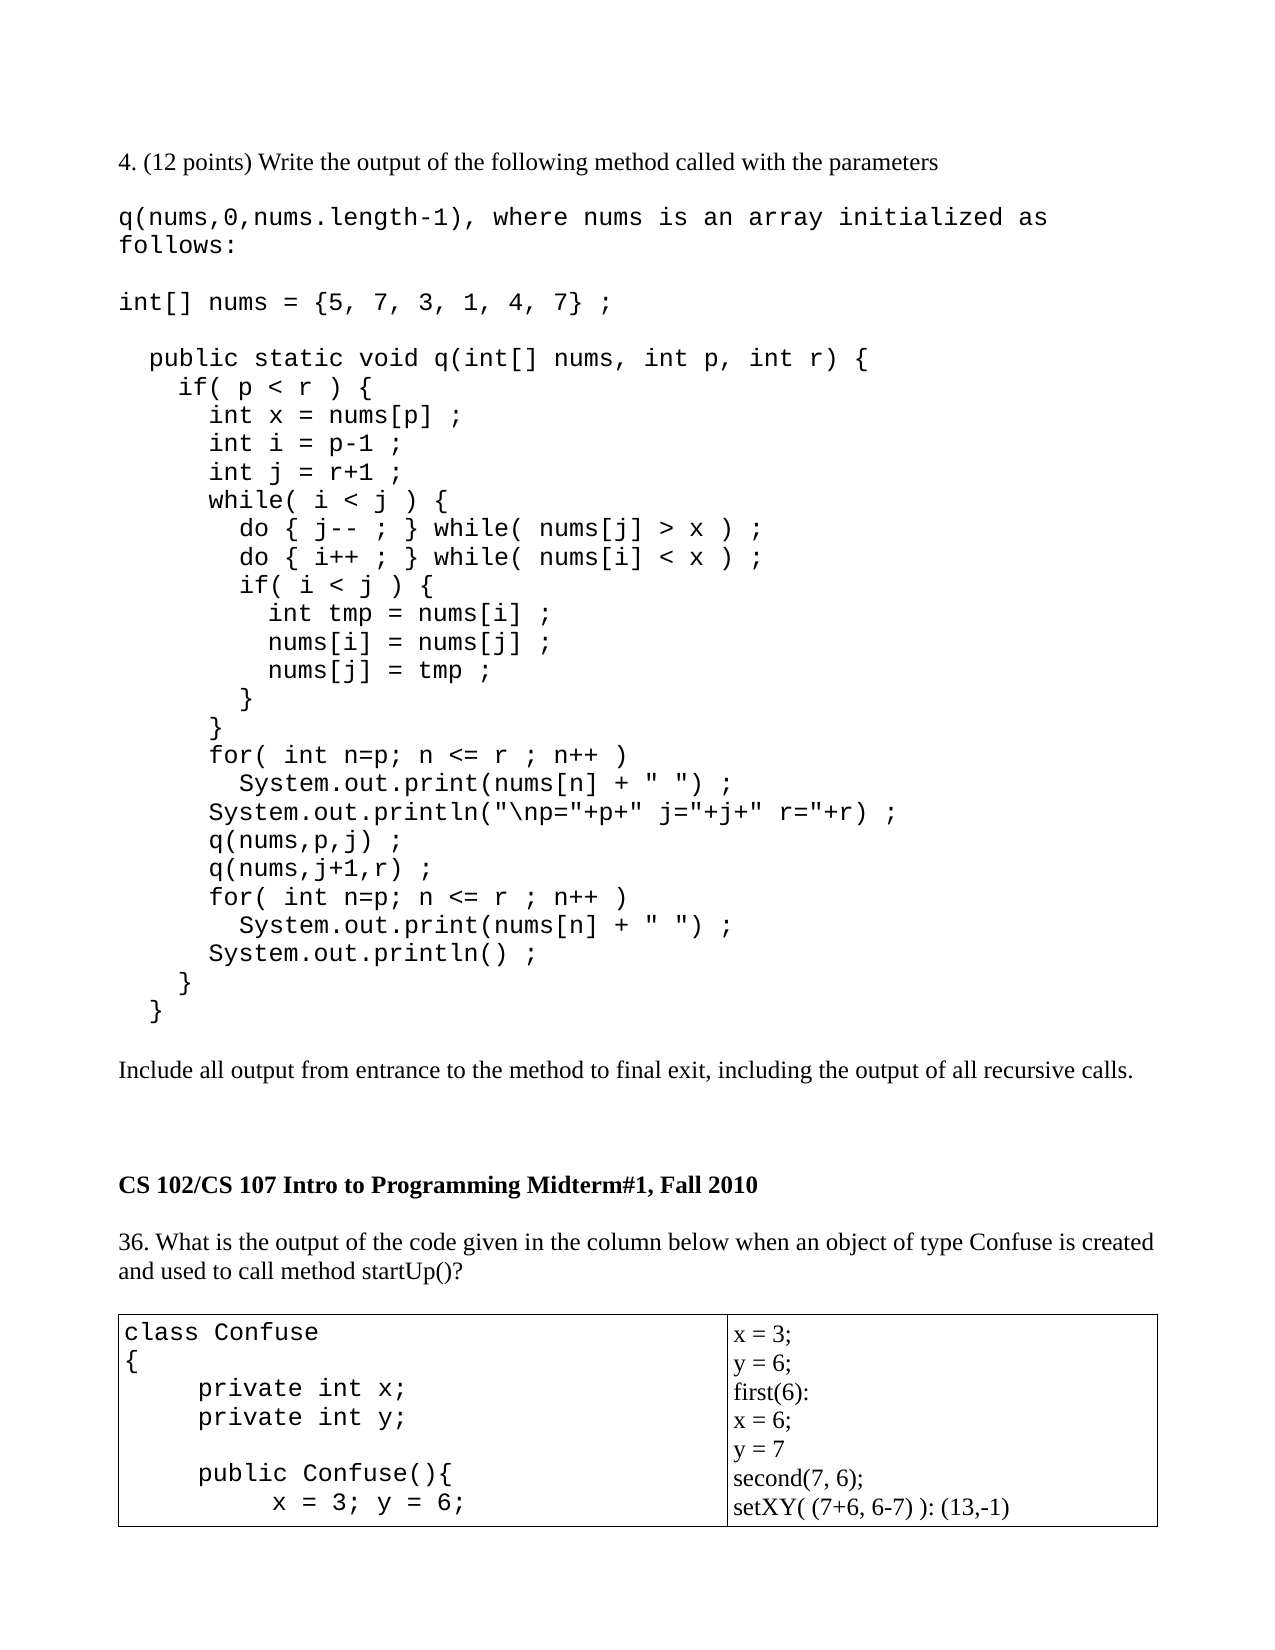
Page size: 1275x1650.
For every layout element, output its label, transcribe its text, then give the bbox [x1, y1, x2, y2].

text int j = r+1 ; [118, 459, 1157, 488]
text 36. What is the output of the code given in the column below when an object of type Confuse is created and used to call method startUp()? [118, 1227, 1157, 1285]
text if( i < j ) { [118, 573, 1157, 601]
text q(nums,0,nums.length-1), where nums is an array initialized as follows: [118, 204, 1157, 261]
text do { i++ ; } while( nums[i] < x ) ; [118, 544, 1157, 573]
text Include all output from entrance to the method to final exit, including the output of all recursive calls. [118, 1055, 1157, 1083]
text do { j-- ; } while( nums[j] > x ) ; [118, 516, 1157, 544]
text 4. (12 points) Write the output of the following method called with the parameters [118, 147, 1157, 176]
text System.out.print(nums[n] + " ") ; [118, 913, 1157, 941]
text public static void q(int[] nums, int p, int r) { [118, 346, 1157, 374]
text int tmp = nums[i] ; [118, 601, 1157, 629]
text System.out.print(nums[n] + " ") ; [118, 771, 1157, 799]
text } [118, 969, 1157, 998]
text for( int n=p; n <= r ; n++ ) [118, 884, 1157, 913]
text int[] nums = {5, 7, 3, 1, 4, 7} ; [118, 289, 1157, 318]
text nums[i] = nums[j] ; [118, 629, 1157, 658]
table_header x = 3; y = 6; first(6): x = 6; y = 7 second(7, 6); setXY( (7+6, 6-7) ): (13,-1) [728, 1315, 1157, 1526]
text nums[j] = tmp ; [118, 658, 1157, 686]
text int x = nums[p] ; [118, 403, 1157, 431]
text q(nums,j+1,r) ; [118, 856, 1157, 884]
text if( p < r ) { [118, 374, 1157, 403]
text } [118, 686, 1157, 714]
text for( int n=p; n <= r ; n++ ) [118, 743, 1157, 771]
text } [118, 998, 1157, 1026]
text System.out.println("\np="+p+" j="+j+" r="+r) ; [118, 799, 1157, 828]
text int i = p-1 ; [118, 431, 1157, 459]
table_header class Confuse { private int x; private int y; public Confuse(){ x = 3; y = 6; [119, 1315, 727, 1526]
text } [118, 714, 1157, 743]
text System.out.println() ; [118, 941, 1157, 969]
text CS 102/CS 107 Intro to Programming Midterm#1, Fall 2010 [118, 1170, 1157, 1198]
text q(nums,p,j) ; [118, 828, 1157, 856]
text while( i < j ) { [118, 488, 1157, 516]
